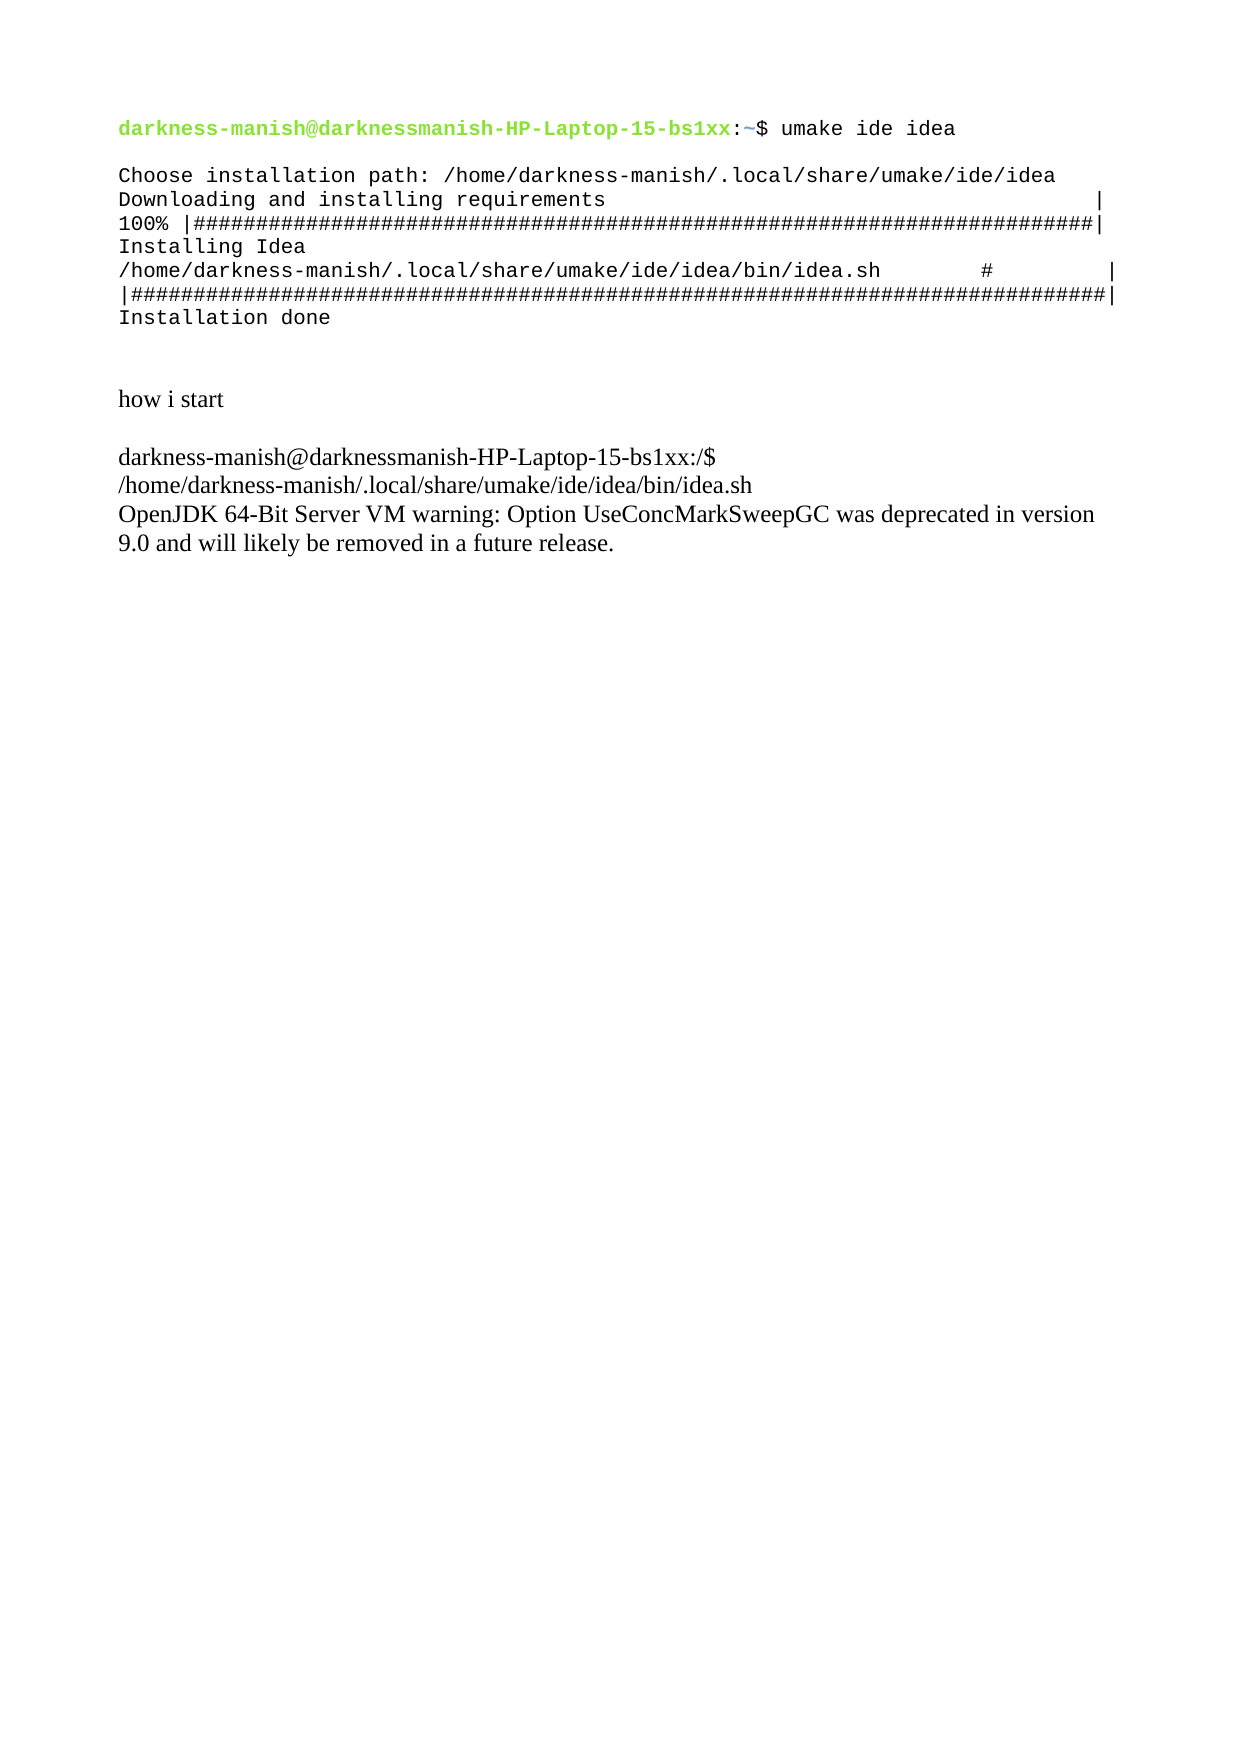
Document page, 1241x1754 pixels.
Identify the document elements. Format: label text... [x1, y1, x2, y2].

text |##############################################################################| [118, 284, 1122, 307]
text how i start [118, 384, 1122, 413]
text Choose installation path: /home/darkness-manish/.local/share/umake/ide/idea [118, 165, 1122, 189]
text Downloading and installing requirements | [118, 189, 1122, 213]
text darkness-manish@darknessmanish-HP-Laptop-15-bs1xx:/$ /home/darkness-manish/.local/share/umake/ide/idea/bin/idea.sh [118, 442, 1122, 499]
text 100% |########################################################################| [118, 213, 1122, 236]
text darkness-manish@darknessmanish-HP-Laptop-15-bs1xx:~$ umake ide idea [118, 118, 1122, 142]
text Installation done [118, 307, 1122, 331]
text /home/darkness-manish/.local/share/umake/ide/idea/bin/idea.sh # | [118, 260, 1122, 284]
text OpenJDK 64-Bit Server VM warning: Option UseConcMarkSweepGC was deprecated in version 9.0 and will likely be removed in a future release. [118, 499, 1122, 557]
text Installing Idea [118, 236, 1122, 260]
